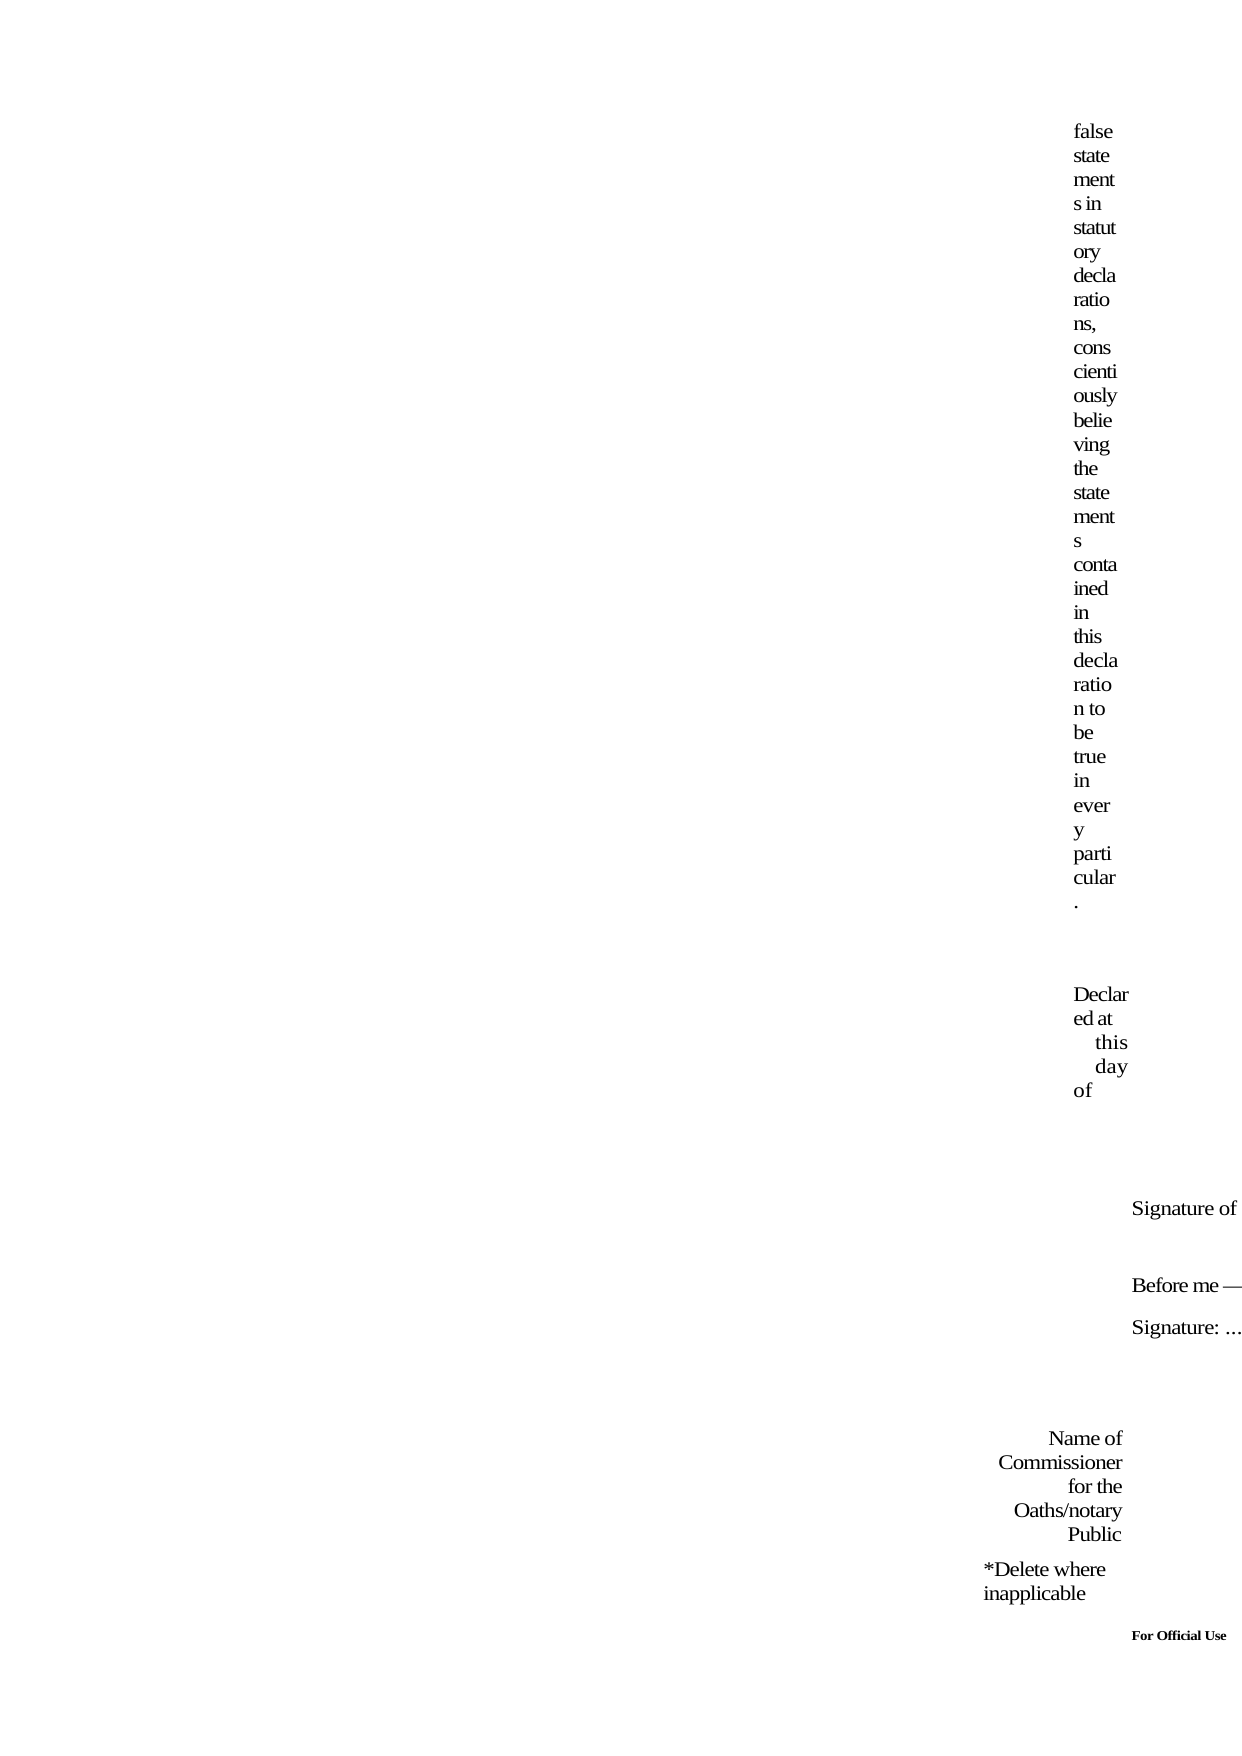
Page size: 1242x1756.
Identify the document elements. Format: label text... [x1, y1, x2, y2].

text Declared at this day of [1073, 958, 1134, 1102]
text false statements in statutory declarations, conscientiously believing the statements contained in this declaration to be true in every particular. [1073, 119, 1119, 913]
text Signature of Declarant: [1131, 1196, 1241, 1220]
text Before me — [1131, 1272, 1241, 1297]
text *Delete where inapplicable [983, 1557, 1134, 1605]
text Name of Commissioner for the Oaths/notary Public [976, 1426, 1123, 1546]
text For Official Use [1131, 1628, 1241, 1643]
text Signature: [1131, 1315, 1241, 1339]
